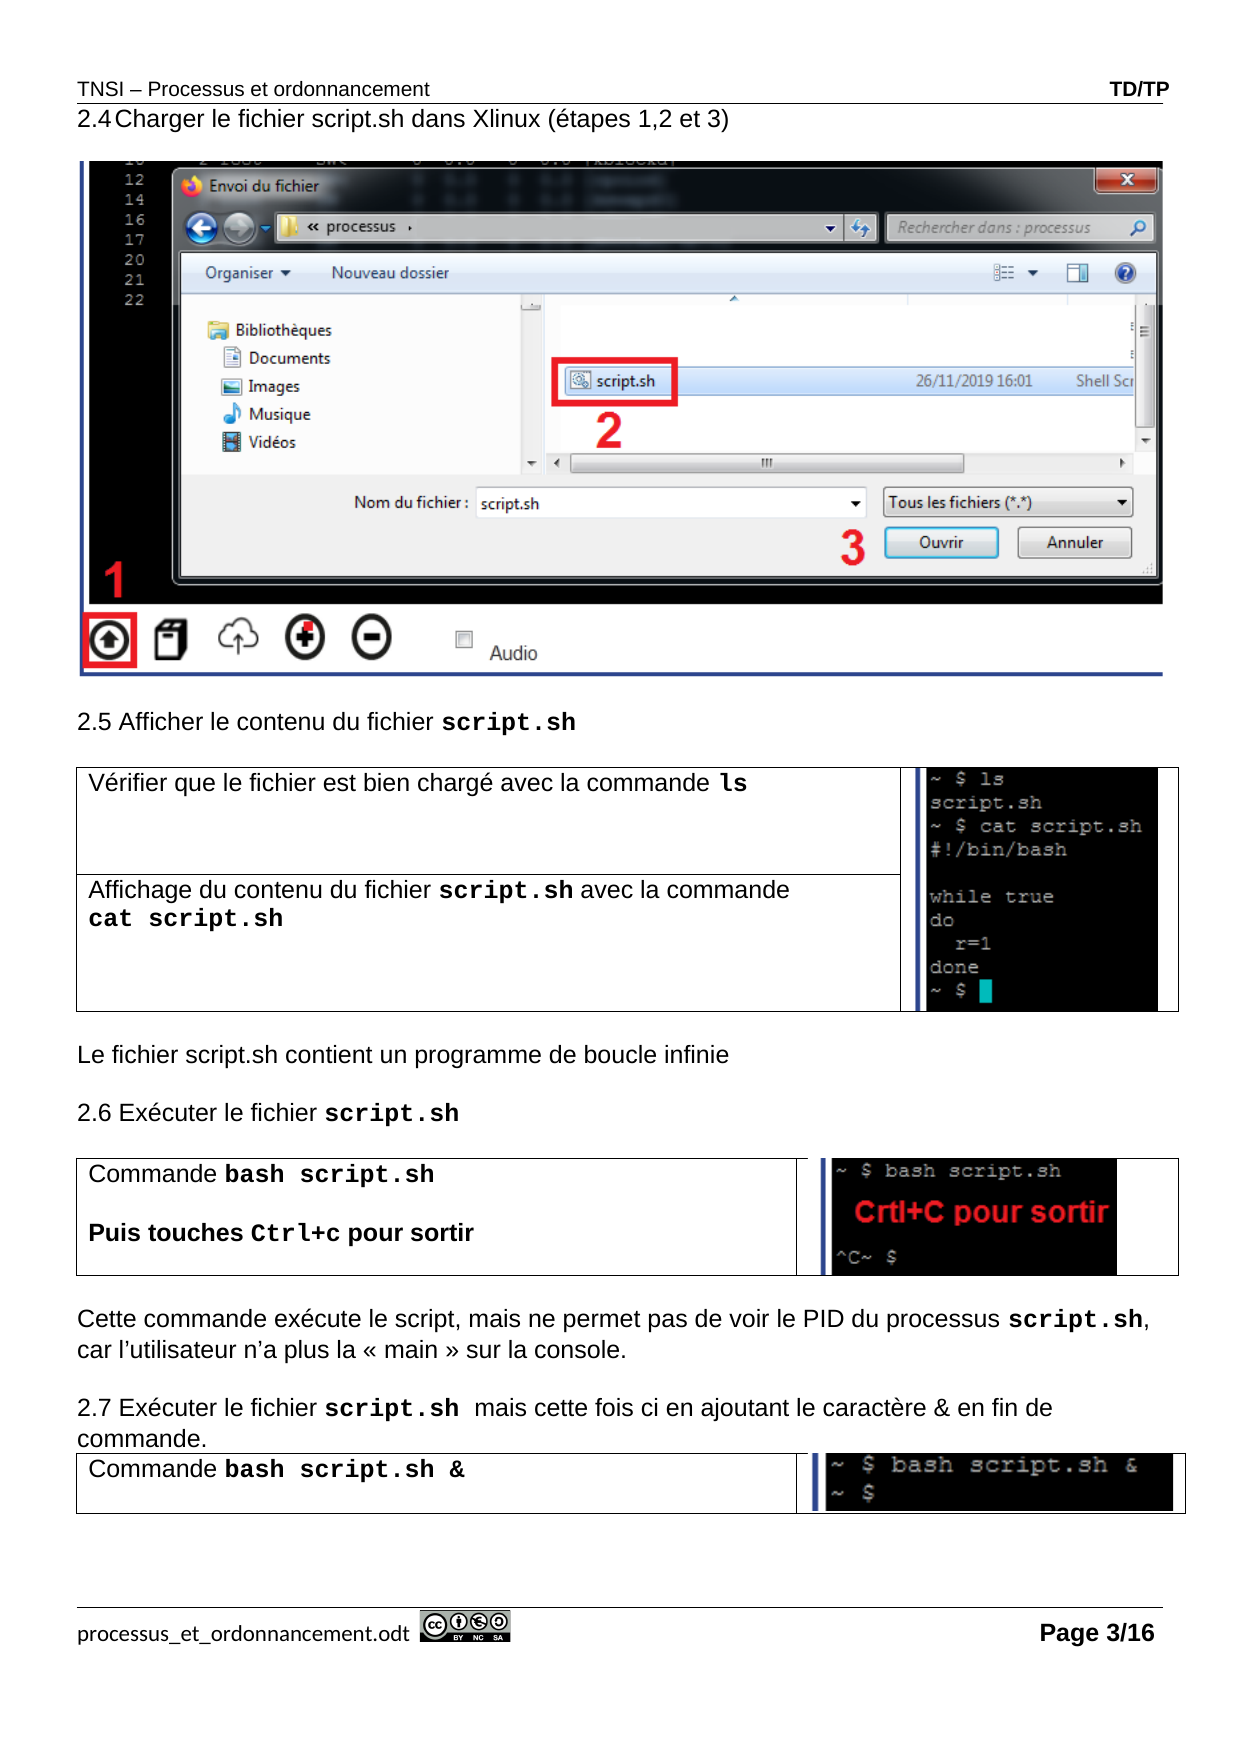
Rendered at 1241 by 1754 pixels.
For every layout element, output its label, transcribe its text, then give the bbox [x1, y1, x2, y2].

text 2.6 Exécuter le fichier script.sh [77, 1098, 1163, 1129]
table_header [797, 1159, 807, 1275]
table_header [901, 768, 911, 1011]
table_header Commande bash script.sh Puis touches Ctrl+c pour sortir [77, 1159, 796, 1275]
text 2.5 Afficher le contenu du fichier script.sh [77, 707, 1163, 738]
picture [419, 1610, 511, 1642]
table_header Vérifier que le fichier est bien chargé avec la commande ls [77, 768, 900, 874]
text 2.7 Exécuter le fichier script.sh mais cette fois ci en ajoutant le caractère & en fin de commande. [77, 1393, 1163, 1453]
table_header [1117, 1159, 1178, 1275]
table_header [1158, 768, 1178, 1011]
table_cell Affichage du contenu du fichier script.sh avec la commande cat script.sh [77, 875, 900, 1011]
picture [76, 161, 1163, 679]
table_header [797, 1454, 1185, 1513]
text Le fichier script.sh contient un programme de boucle infinie [77, 1040, 1163, 1069]
text Cette commande exécute le script, mais ne permet pas de voir le PID du processus script.sh, car l’utilisateur n’a plus la « main » sur la console. [77, 1304, 1163, 1364]
table_header Commande bash script.sh & [77, 1454, 796, 1513]
list Charger le fichier script.sh dans Xlinux (étapes 1,2 et 3) [77, 104, 1163, 133]
